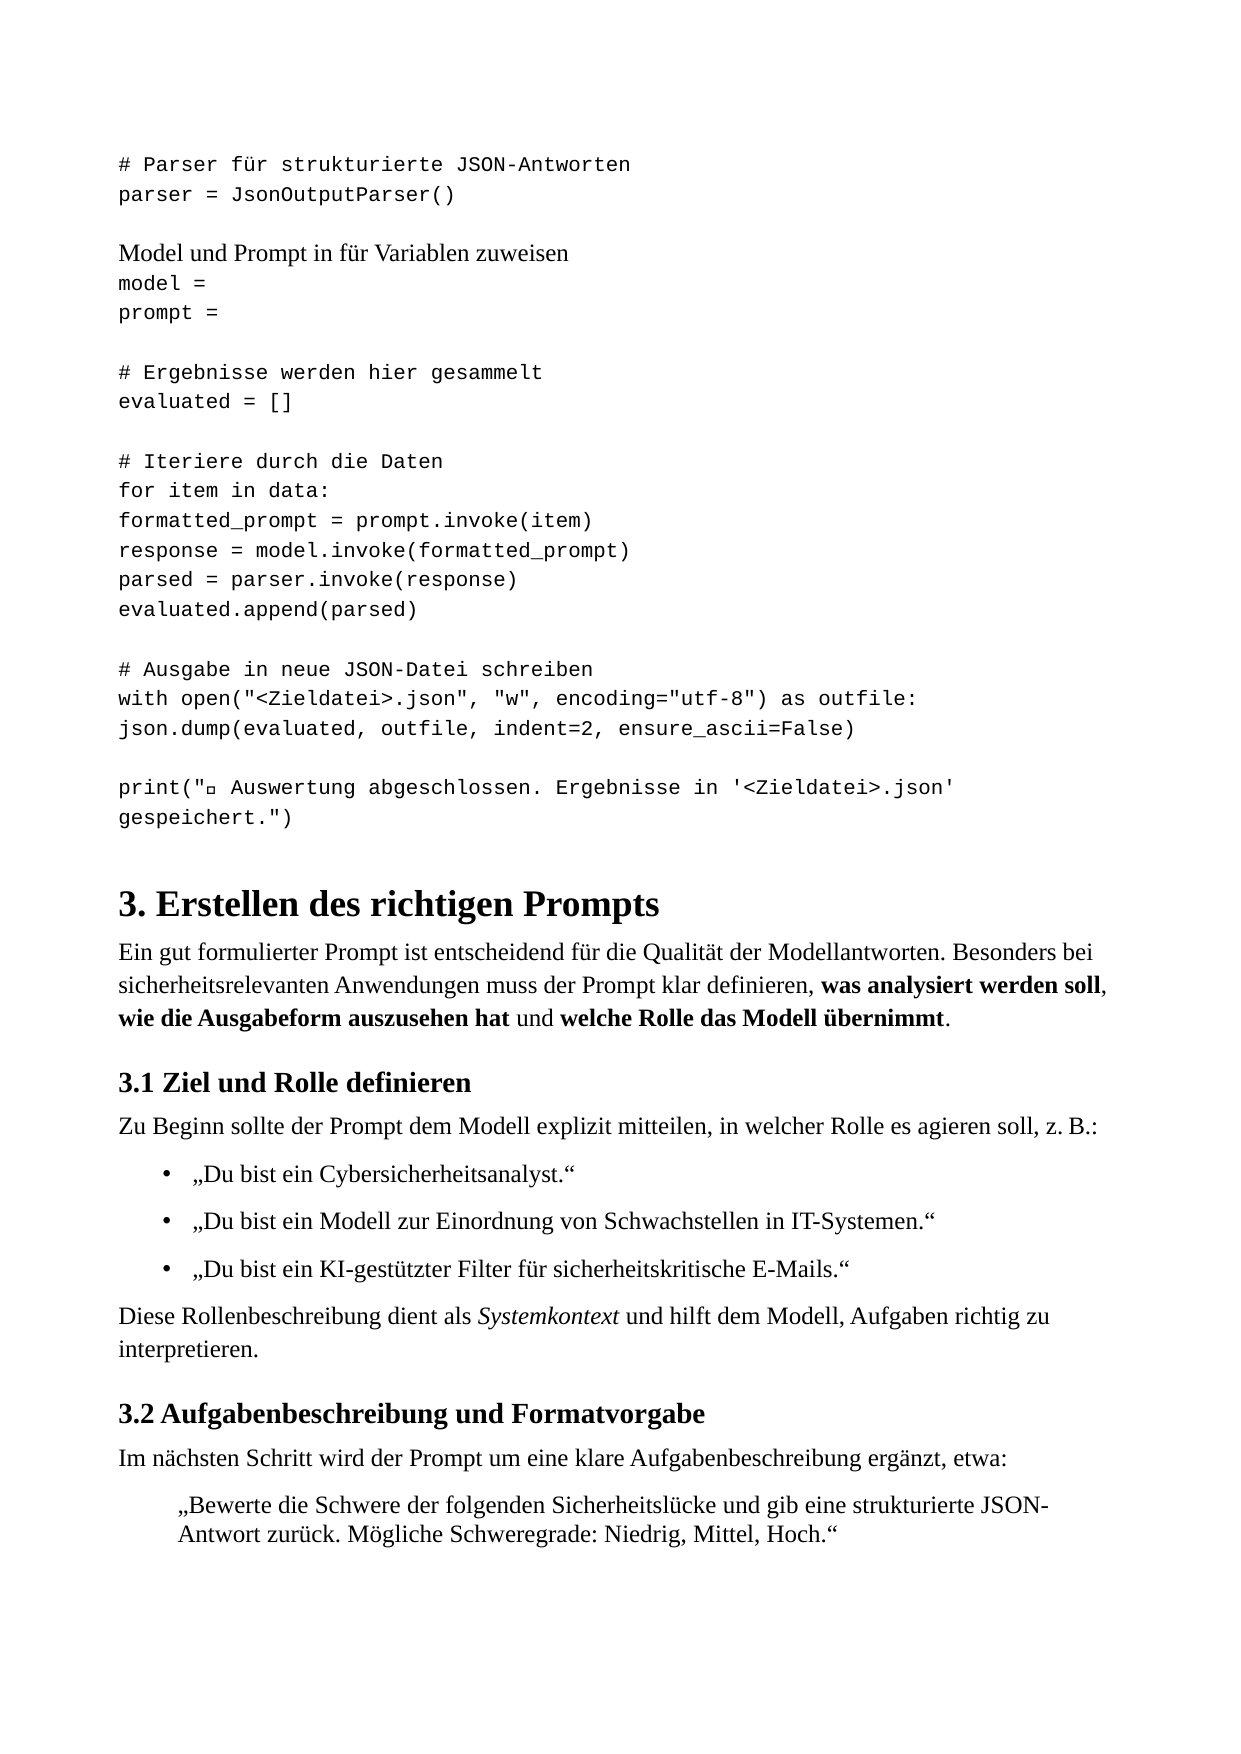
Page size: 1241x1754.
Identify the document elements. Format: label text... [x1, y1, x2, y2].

subtitle 3. Erstellen des richtigen Prompts [118, 881, 1122, 924]
text Zu Beginn sollte der Prompt dem Modell explizit mitteilen, in welcher Rolle es agieren soll, z. B.: [118, 1111, 1122, 1140]
text Im nächsten Schritt wird der Prompt um eine klare Aufgabenbeschreibung ergänzt, etwa: [118, 1443, 1122, 1471]
text with open("<Zieldatei>.json", "w", encoding="utf-8") as outfile: [118, 682, 1122, 712]
text parsed = parser.invoke(response) [118, 563, 1122, 593]
text Ein gut formulierter Prompt ist entscheidend für die Qualität der Modellantworten. Besonders bei sicherheitsrelevanten Anwendungen muss der Prompt klar definieren, was analysiert werden soll, wie die Ausgabeform auszusehen hat und welche Rolle das Modell übernimmt. [118, 937, 1122, 1032]
text print("✅ Auswertung abgeschlossen. Ergebnisse in '<Zieldatei>.json' gespeichert.") [118, 771, 1122, 831]
list „Du bist ein Cybersicherheitsanalyst.“ [162, 1159, 1122, 1187]
list „Du bist ein KI-gestützter Filter für sicherheitskritische E-Mails.“ [162, 1254, 1122, 1283]
text for item in data: [118, 474, 1122, 504]
text response = model.invoke(formatted_prompt) [118, 534, 1122, 563]
text evaluated = [] [118, 385, 1122, 415]
text model = [118, 267, 1122, 296]
text # Parser für strukturierte JSON-Antworten [118, 148, 1122, 177]
text parser = JsonOutputParser() [118, 177, 1122, 207]
text evaluated.append(parsed) [118, 593, 1122, 623]
text Diese Rollenbeschreibung dient als Systemkontext und hilft dem Modell, Aufgaben richtig zu interpretieren. [118, 1301, 1122, 1363]
list „Du bist ein Modell zur Einordnung von Schwachstellen in IT-Systemen.“ [162, 1206, 1122, 1235]
text json.dump(evaluated, outfile, indent=2, ensure_ascii=False) [118, 712, 1122, 742]
text # Iteriere durch die Daten [118, 445, 1122, 474]
text # Ergebnisse werden hier gesammelt [118, 356, 1122, 385]
text „Bewerte die Schwere der folgenden Sicherheitslücke und gib eine strukturierte JSON-Antwort zurück. Mögliche Schweregrade: Niedrig, Mittel, Hoch.“ [177, 1490, 1063, 1548]
text Model und Prompt in für Variablen zuweisen [118, 237, 1122, 267]
text # Ausgabe in neue JSON-Datei schreiben [118, 652, 1122, 682]
text formatted_prompt = prompt.invoke(item) [118, 504, 1122, 534]
subtitle 3.1 Ziel und Rolle definieren [118, 1065, 1122, 1098]
subtitle 3.2 Aufgabenbeschreibung und Formatvorgabe [118, 1397, 1122, 1430]
text prompt = [118, 296, 1122, 326]
